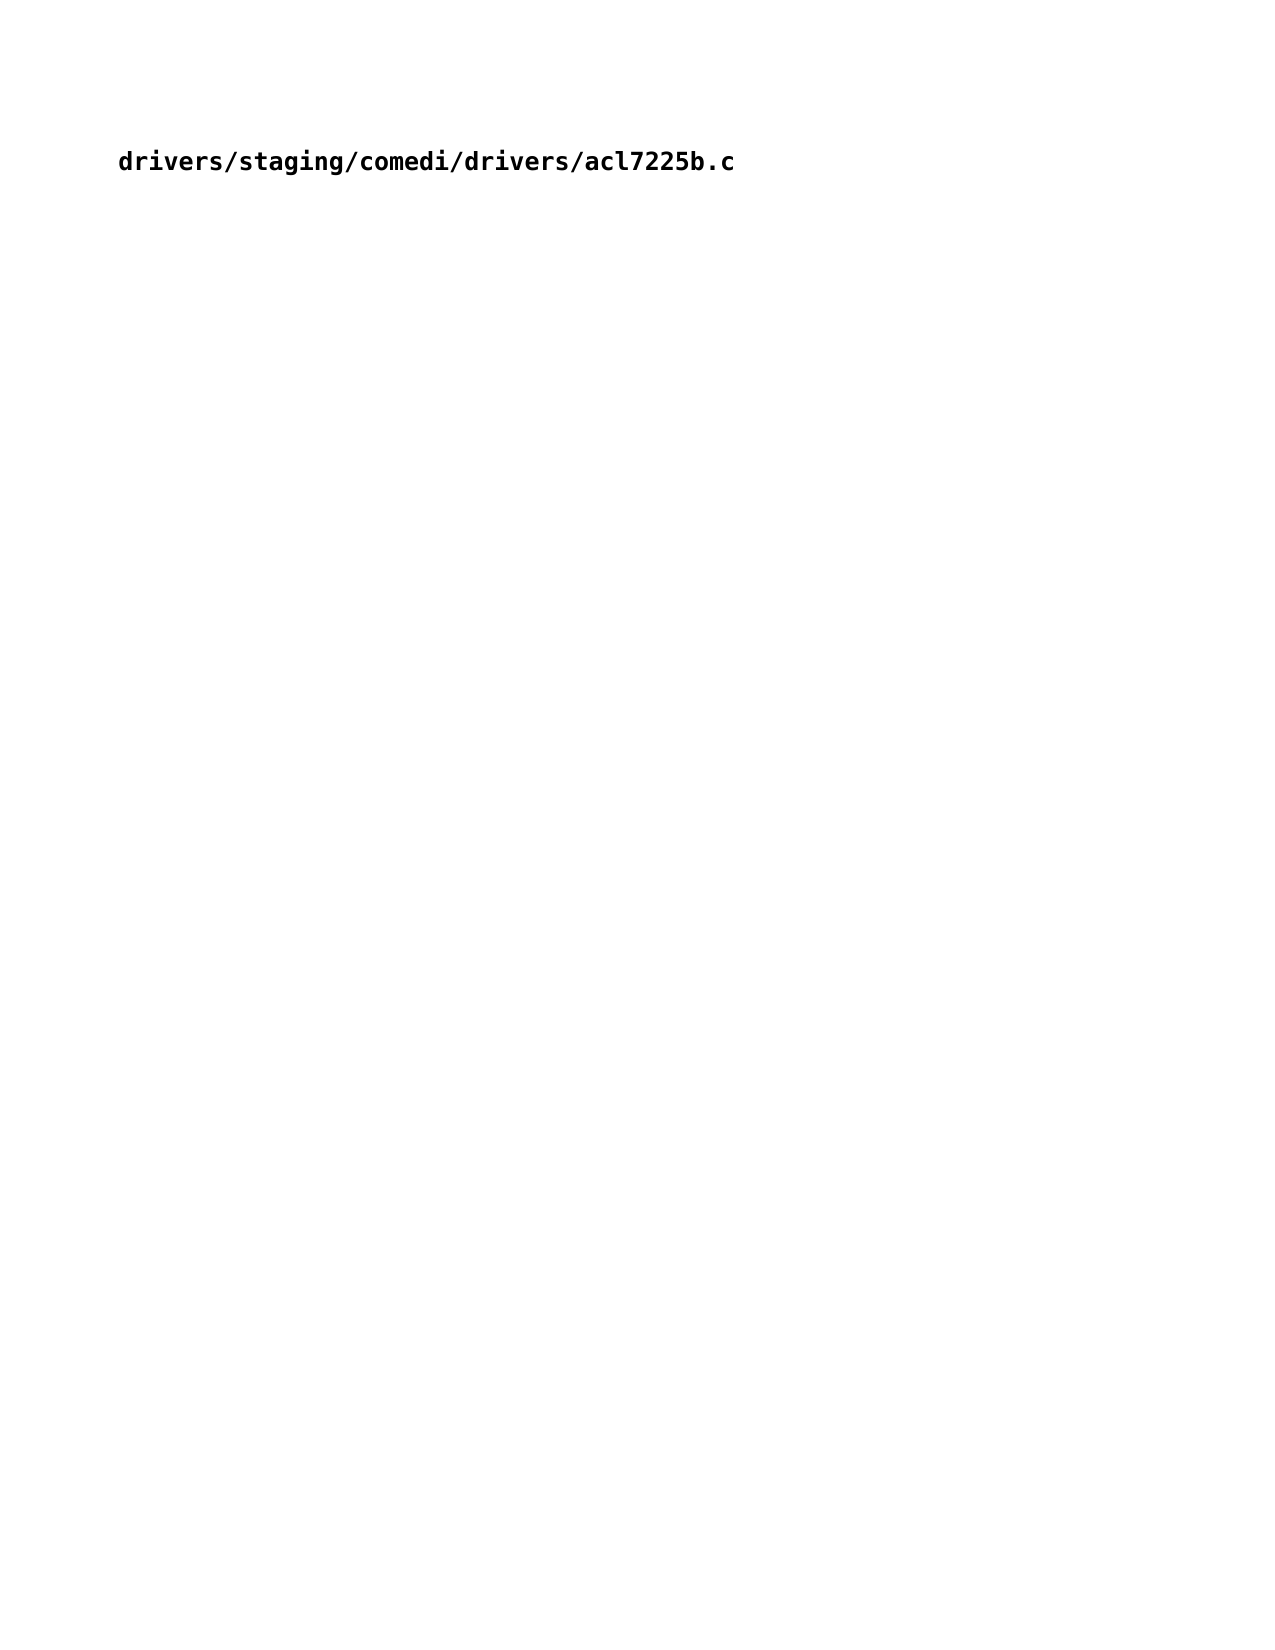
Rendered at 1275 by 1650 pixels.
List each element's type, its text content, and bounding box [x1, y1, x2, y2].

text drivers/staging/comedi/drivers/acl7225b.c [118, 147, 1157, 176]
